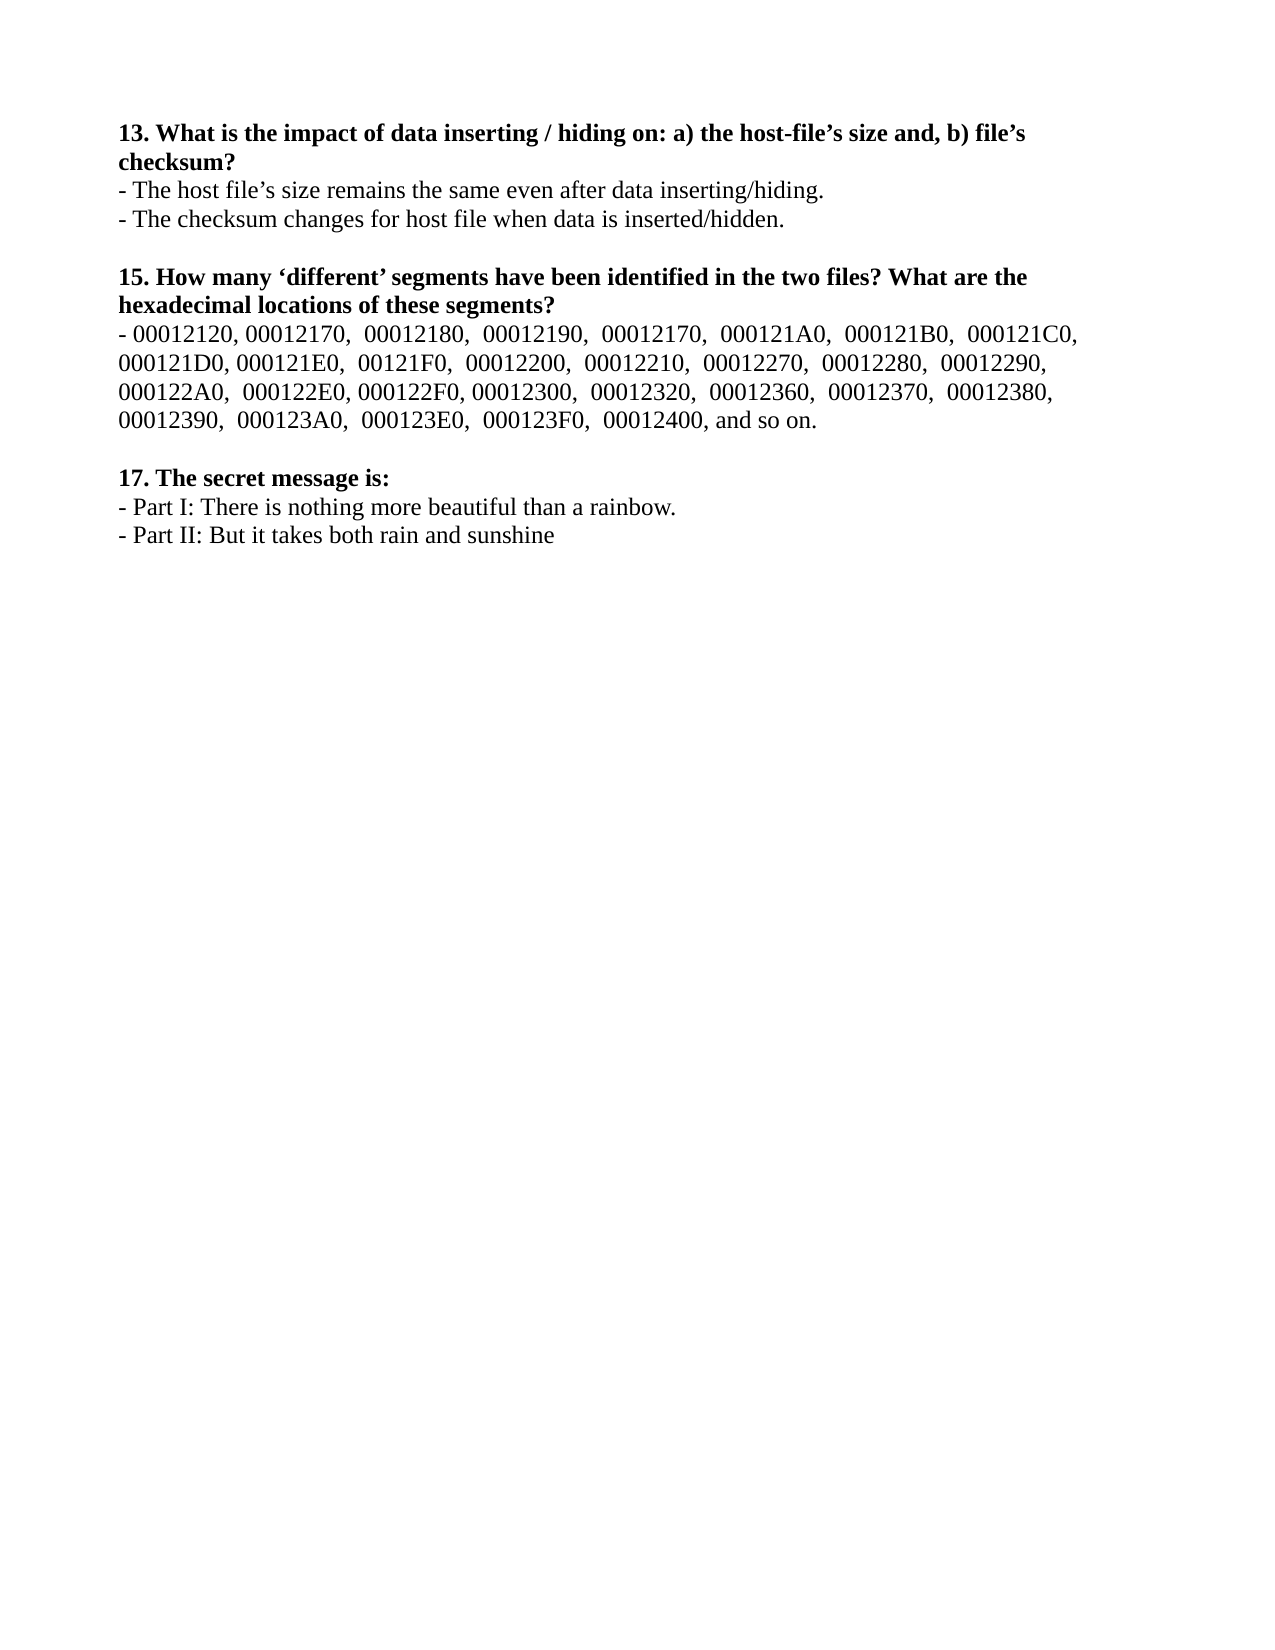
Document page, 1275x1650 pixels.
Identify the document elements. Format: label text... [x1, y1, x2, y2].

text 13. What is the impact of data inserting / hiding on: a) the host-file’s size and, b) file’s [118, 118, 1157, 147]
text 17. The secret message is: [118, 463, 1157, 492]
text - The host file’s size remains the same even after data inserting/hiding. [118, 176, 1157, 204]
text hexadecimal locations of these segments? [118, 291, 1157, 319]
text - Part II: But it takes both rain and sunshine [118, 521, 1157, 549]
text - 00012120, 00012170, 00012180, 00012190, 00012170, 000121A0, 000121B0, 000121C0, 000121D0, 000121E0, 00121F0, 00012200, 00012210, 00012270, 00012280, 00012290, 000122A0, 000122E0, 000122F0, 00012300, 00012320, 00012360, 00012370, 00012380, 00012390, 000123A0, 000123E0, 000123F0, 00012400, and so on. [118, 319, 1157, 434]
text 15. How many ‘different’ segments have been identified in the two files? What are the [118, 262, 1157, 291]
text - The checksum changes for host file when data is inserted/hidden. [118, 204, 1157, 233]
text - Part I: There is nothing more beautiful than a rainbow. [118, 492, 1157, 521]
text checksum? [118, 147, 1157, 176]
